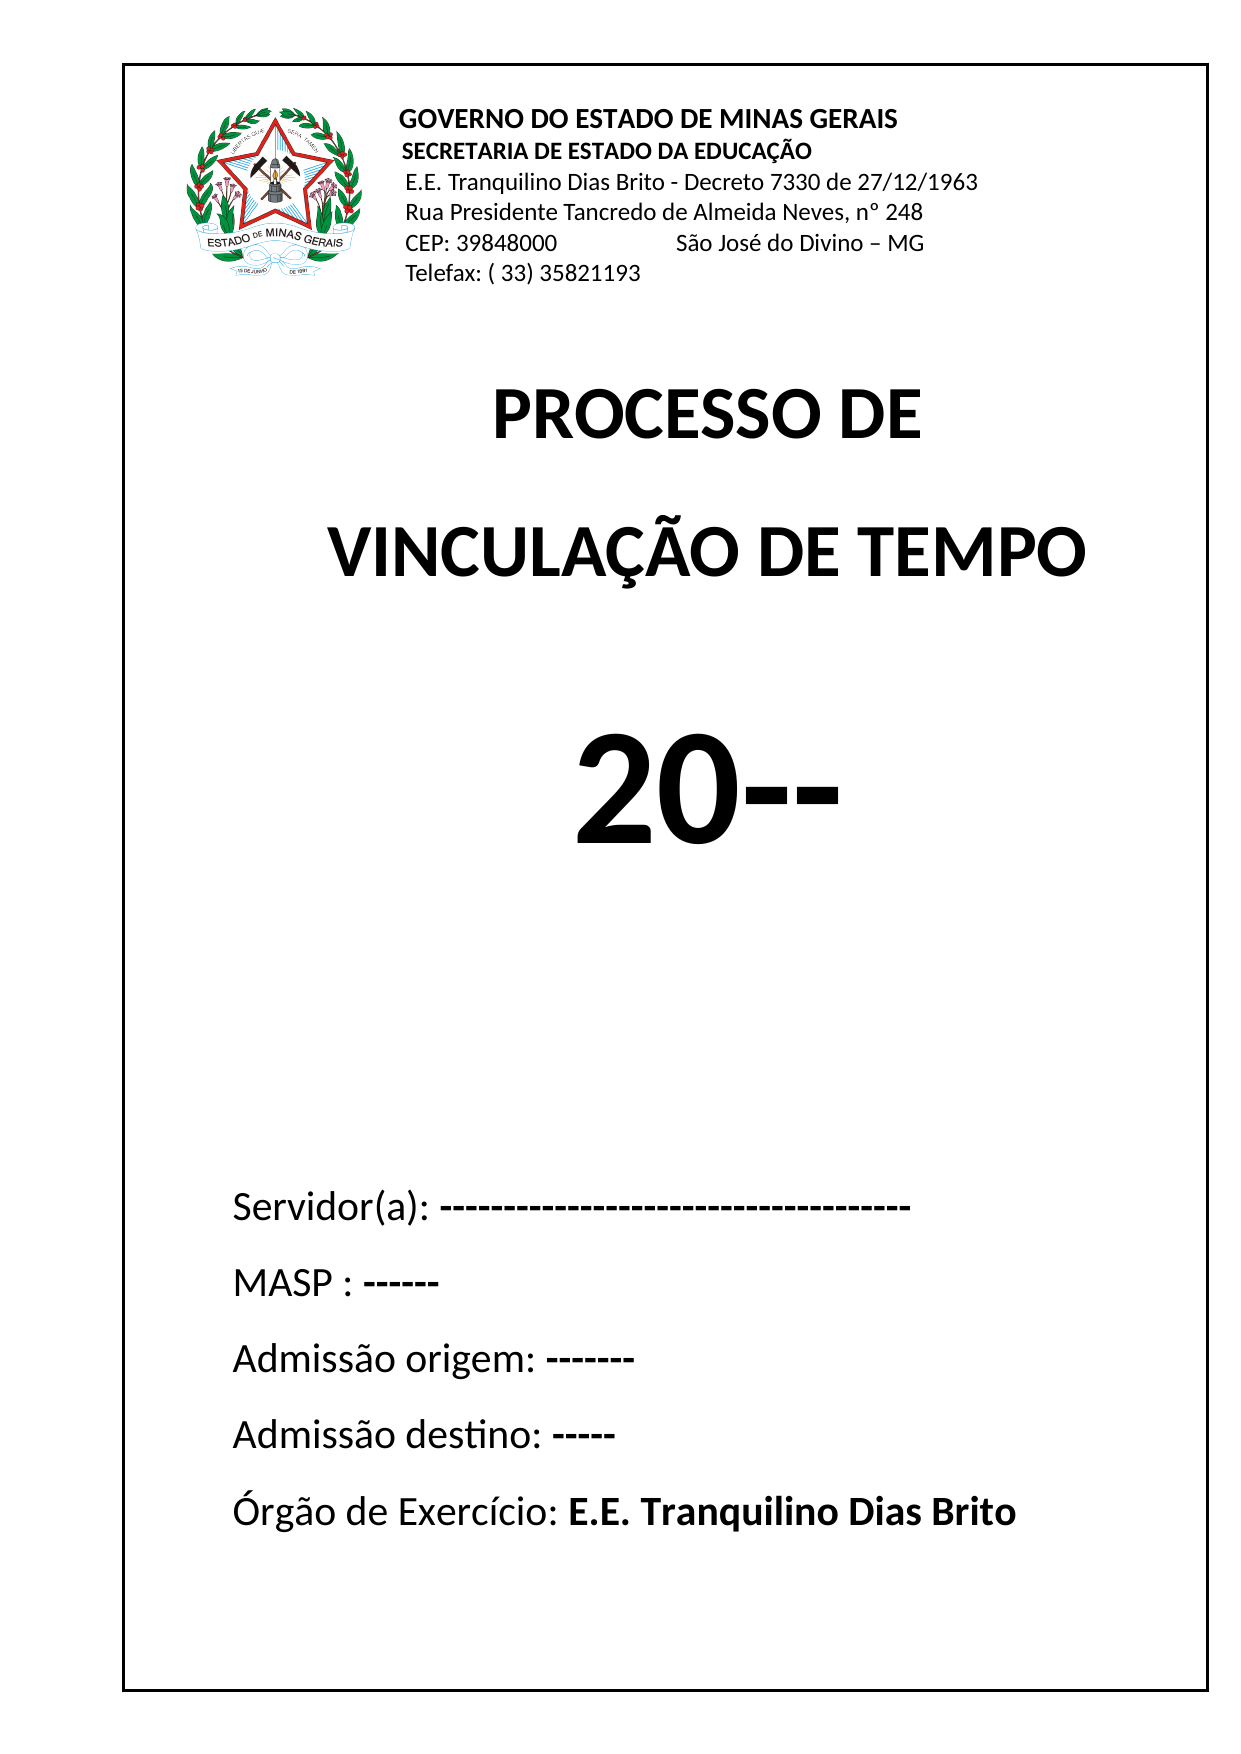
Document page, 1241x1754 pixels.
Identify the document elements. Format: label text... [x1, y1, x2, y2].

text Órgão de Exercício: E.E. Tranquilino Dias Brito [232, 1485, 1182, 1536]
text PROCESSO DE [232, 366, 1182, 458]
text VINCULAÇÃO DE TEMPO [232, 503, 1182, 595]
text MASP : ------ [232, 1256, 1182, 1307]
text Servidor(a): ------------------------------------- [232, 1180, 1182, 1231]
text 20-- [232, 681, 1182, 885]
text Admissão destino: ----- [232, 1408, 1182, 1459]
picture [186, 107, 362, 276]
text Admissão origem: ------- [232, 1332, 1182, 1383]
